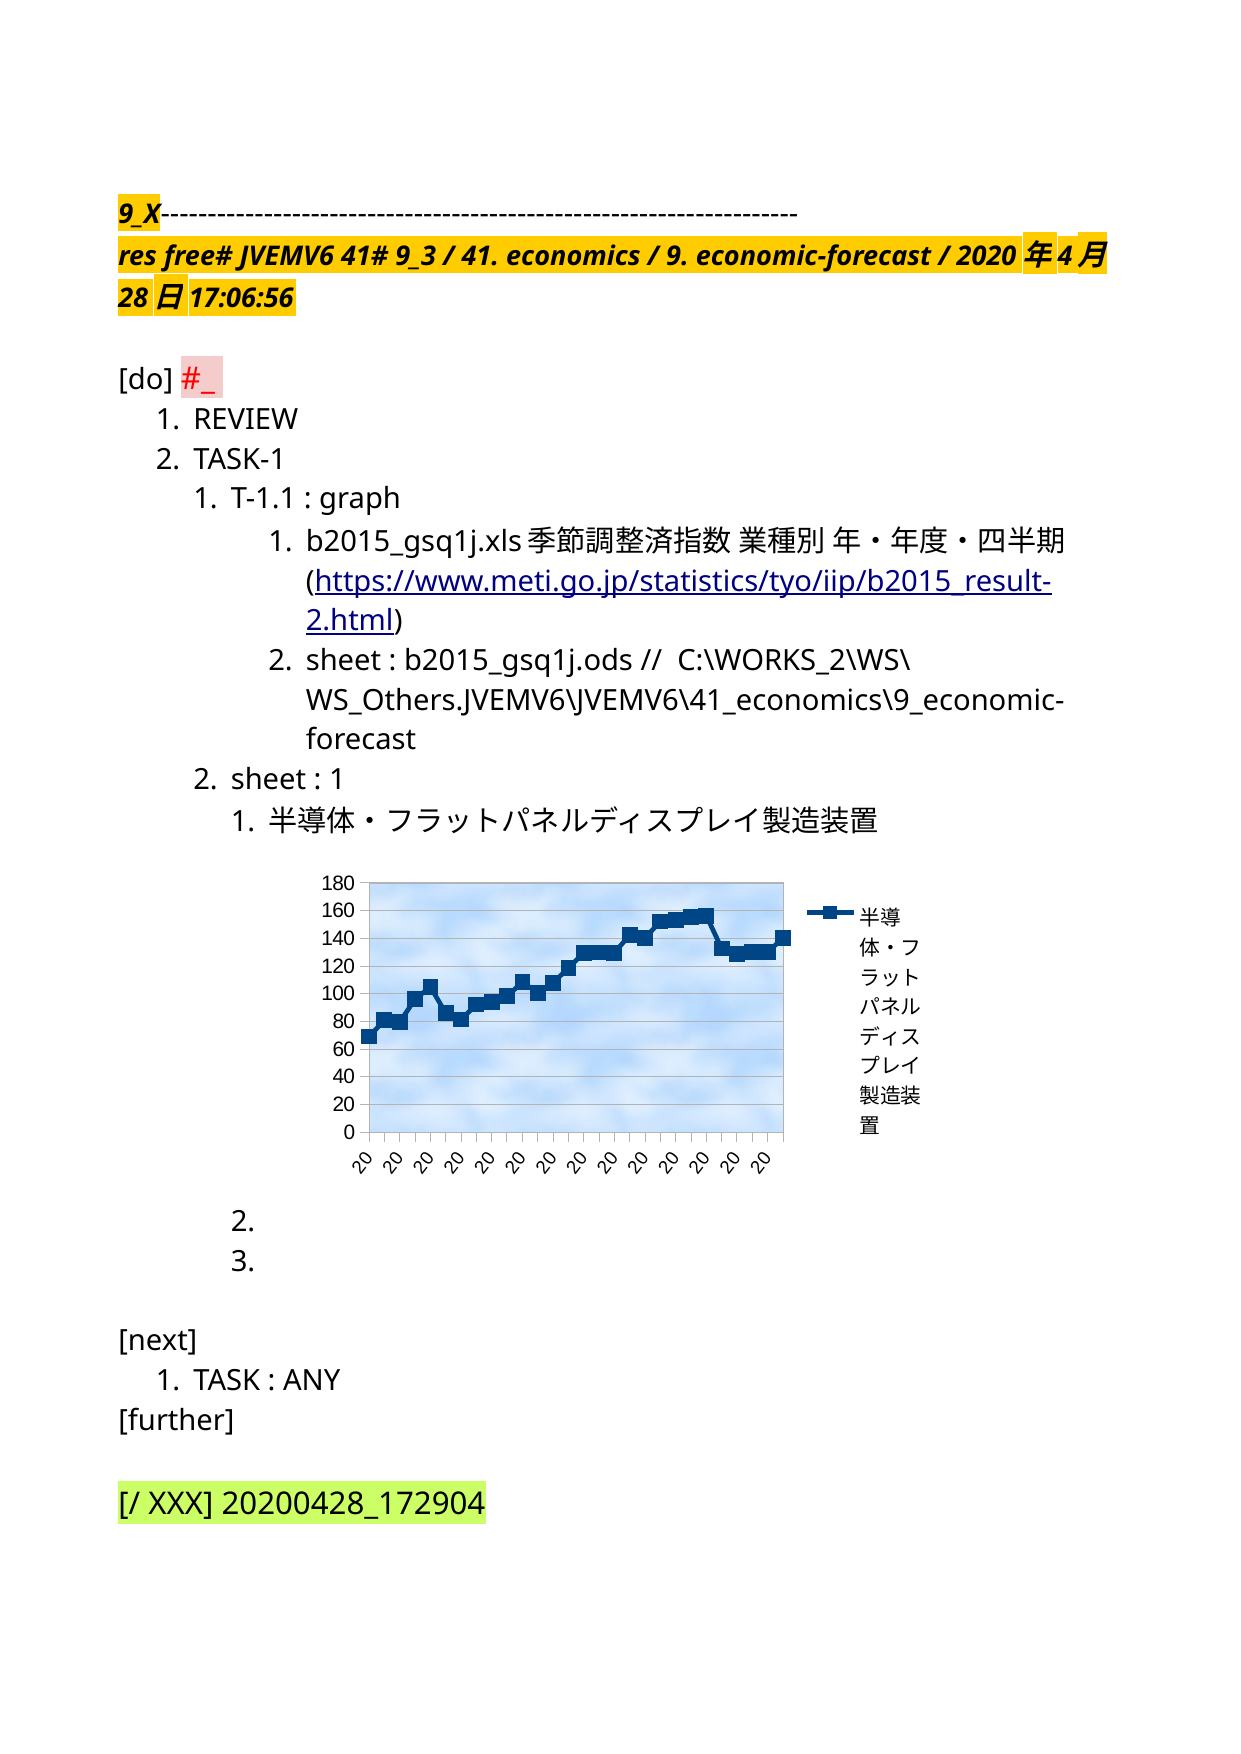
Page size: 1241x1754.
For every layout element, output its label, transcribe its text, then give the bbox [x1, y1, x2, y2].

text res free# JVEMV6 41# 9_3 / 41. economics / 9. economic-forecast / 2020年4月28日17:06:56 [118, 232, 1122, 316]
text [next] [118, 1319, 1122, 1359]
list TASK : ANY [156, 1359, 1122, 1399]
list TASK-1 [156, 438, 1122, 478]
list sheet : 1 [193, 758, 1122, 798]
list sheet : b2015_gsq1j.ods // C:\WORKS_2\WS\WS_Others.JVEMV6\JVEMV6\41_economics\9_economic-forecast [268, 639, 1122, 758]
text [/ XXX] 20200428_172904 [118, 1439, 1122, 1524]
text [do] #_ [118, 356, 1122, 398]
list b2015_gsq1j.xls 季節調整済指数 業種別 年・年度・四半期(https://www.meti.go.jp/statistics/tyo/iip/b2015_result-2.html) [268, 517, 1122, 639]
text [further] [118, 1399, 1122, 1439]
list T-1.1 : graph [193, 478, 1122, 517]
list REVIEW [156, 398, 1122, 438]
list 半導体・フラットパネルディスプレイ製造装置 [231, 798, 1122, 840]
text 9_X-------------------------------------------------------------------- [118, 192, 1122, 232]
